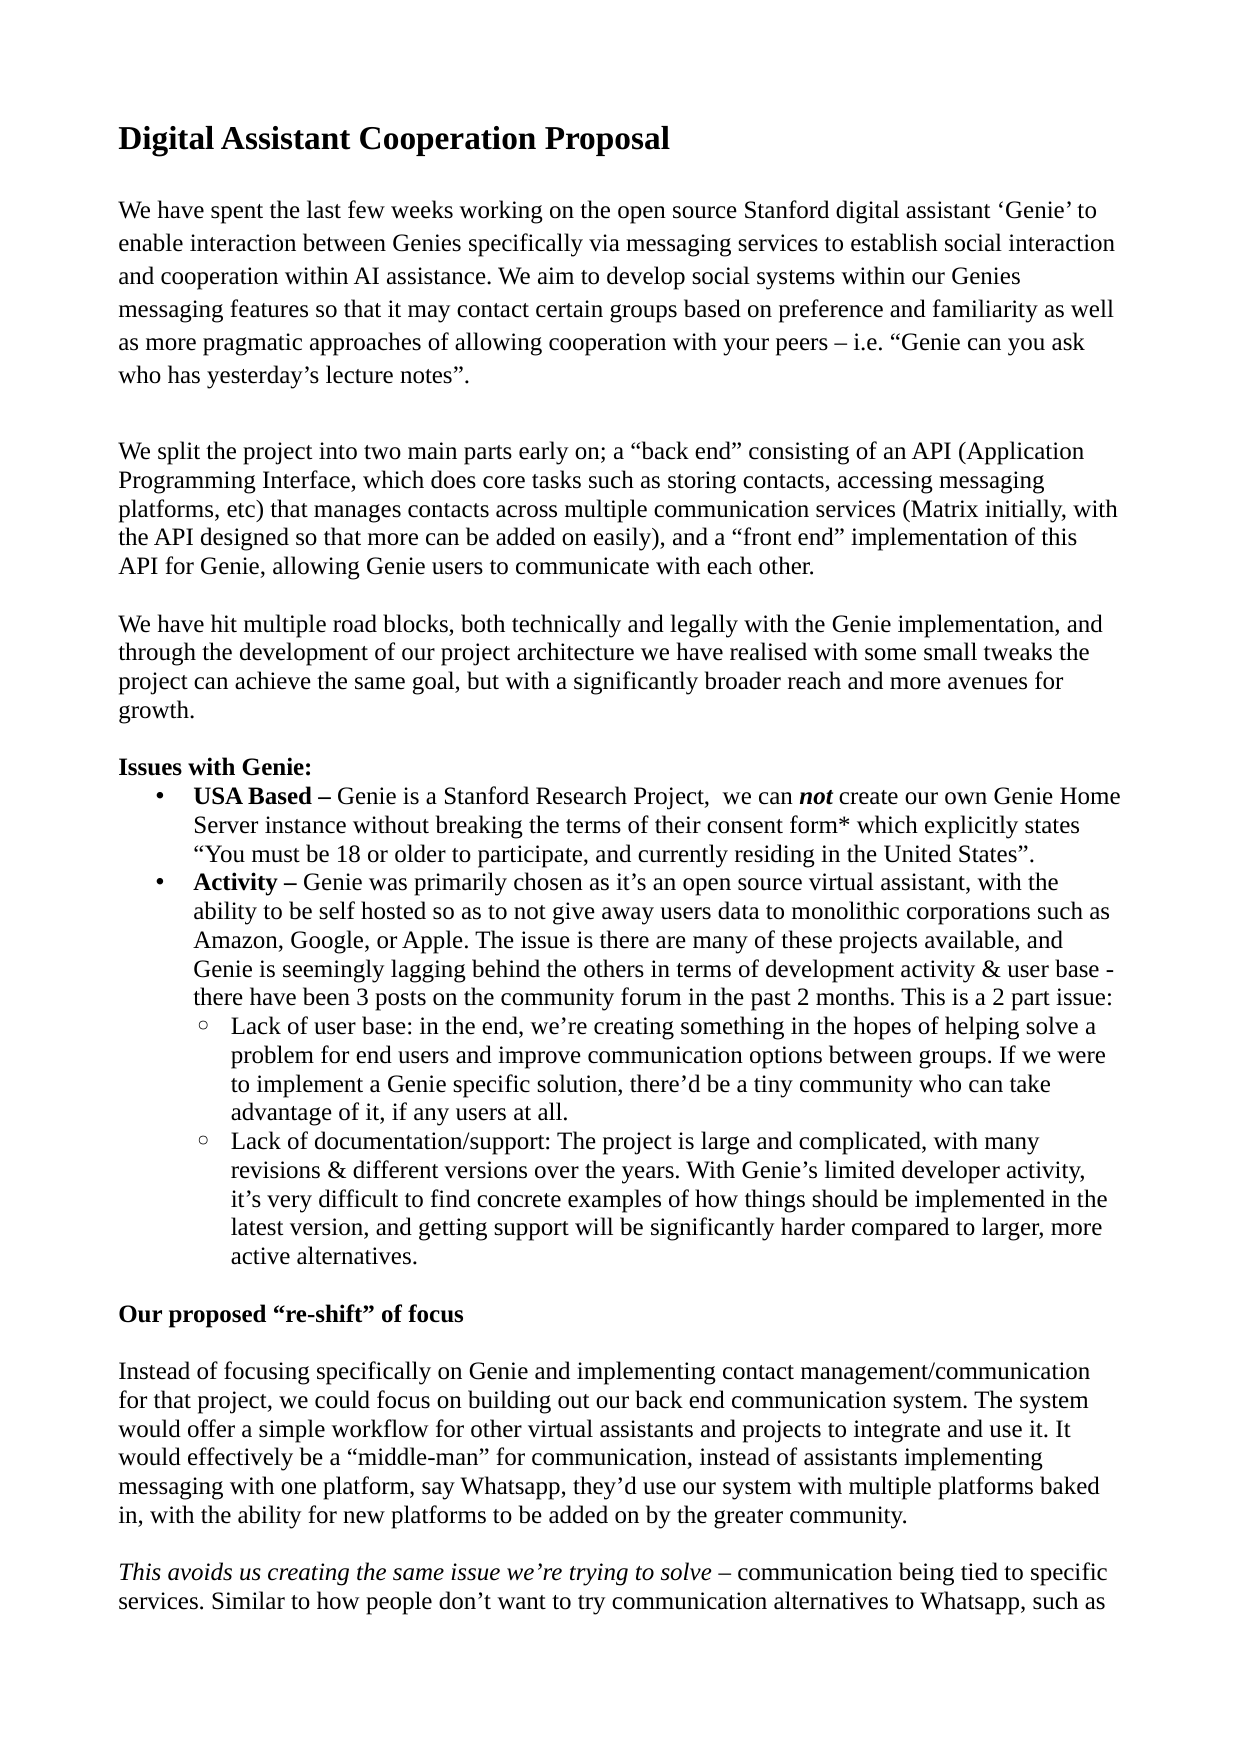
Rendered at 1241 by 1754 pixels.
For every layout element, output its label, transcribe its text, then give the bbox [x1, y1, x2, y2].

text Instead of focusing specifically on Genie and implementing contact management/communication for that project, we could focus on building out our back end communication system. The system would offer a simple workflow for other virtual assistants and projects to integrate and use it. It would effectively be a “middle-man” for communication, instead of assistants implementing messaging with one platform, say Whatsapp, they’d use our system with multiple platforms baked in, with the ability for new platforms to be added on by the greater community. [118, 1356, 1122, 1529]
list Lack of user base: in the end, we’re creating something in the hopes of helping solve a problem for end users and improve communication options between groups. If we were to implement a Genie specific solution, there’d be a tiny community who can take advantage of it, if any users at all. [193, 1011, 1122, 1126]
text This avoids us creating the same issue we’re trying to solve – communication being tied to specific services. Similar to how people don’t want to try communication alternatives to Whatsapp, such as [118, 1557, 1122, 1615]
text We have hit multiple road blocks, both technically and legally with the Genie implementation, and through the development of our project architecture we have realised with some small tweaks the project can achieve the same goal, but with a significantly broader reach and more avenues for growth. [118, 609, 1122, 724]
text We split the project into two main parts early on; a “back end” consisting of an API (Application Programming Interface, which does core tasks such as storing contacts, accessing messaging platforms, etc) that manages contacts across multiple communication services (Matrix initially, with the API designed so that more can be added on easily), and a “front end” implementation of this API for Genie, allowing Genie users to communicate with each other. [118, 436, 1122, 580]
text Issues with Genie: [118, 752, 1122, 781]
list Activity – Genie was primarily chosen as it’s an open source virtual assistant, with the ability to be self hosted so as to not give away users data to monolithic corporations such as Amazon, Google, or Apple. The issue is there are many of these projects available, and Genie is seemingly lagging behind the others in terms of development activity & user base - there have been 3 posts on the community forum in the past 2 months. This is a 2 part issue: [156, 867, 1122, 1011]
text Our proposed “re-shift” of focus [118, 1299, 1122, 1327]
list USA Based – Genie is a Stanford Research Project, we can not create our own Genie Home Server instance without breaking the terms of their consent form* which explicitly states “You must be 18 or older to participate, and currently residing in the United States”. [156, 781, 1122, 867]
list Lack of documentation/support: The project is large and complicated, with many revisions & different versions over the years. With Genie’s limited developer activity, it’s very difficult to find concrete examples of how things should be implemented in the latest version, and getting support will be significantly harder compared to larger, more active alternatives. [193, 1126, 1122, 1270]
text Digital Assistant Cooperation Proposal [118, 118, 1122, 156]
text We have spent the last few weeks working on the open source Stanford digital assistant ‘Genie’ to enable interaction between Genies specifically via messaging services to establish social interaction and cooperation within AI assistance. We aim to develop social systems within our Genies messaging features so that it may contact certain groups based on preference and familiarity as well as more pragmatic approaches of allowing cooperation with your peers – i.e. “Genie can you ask who has yesterday’s lecture notes”. [118, 195, 1122, 389]
